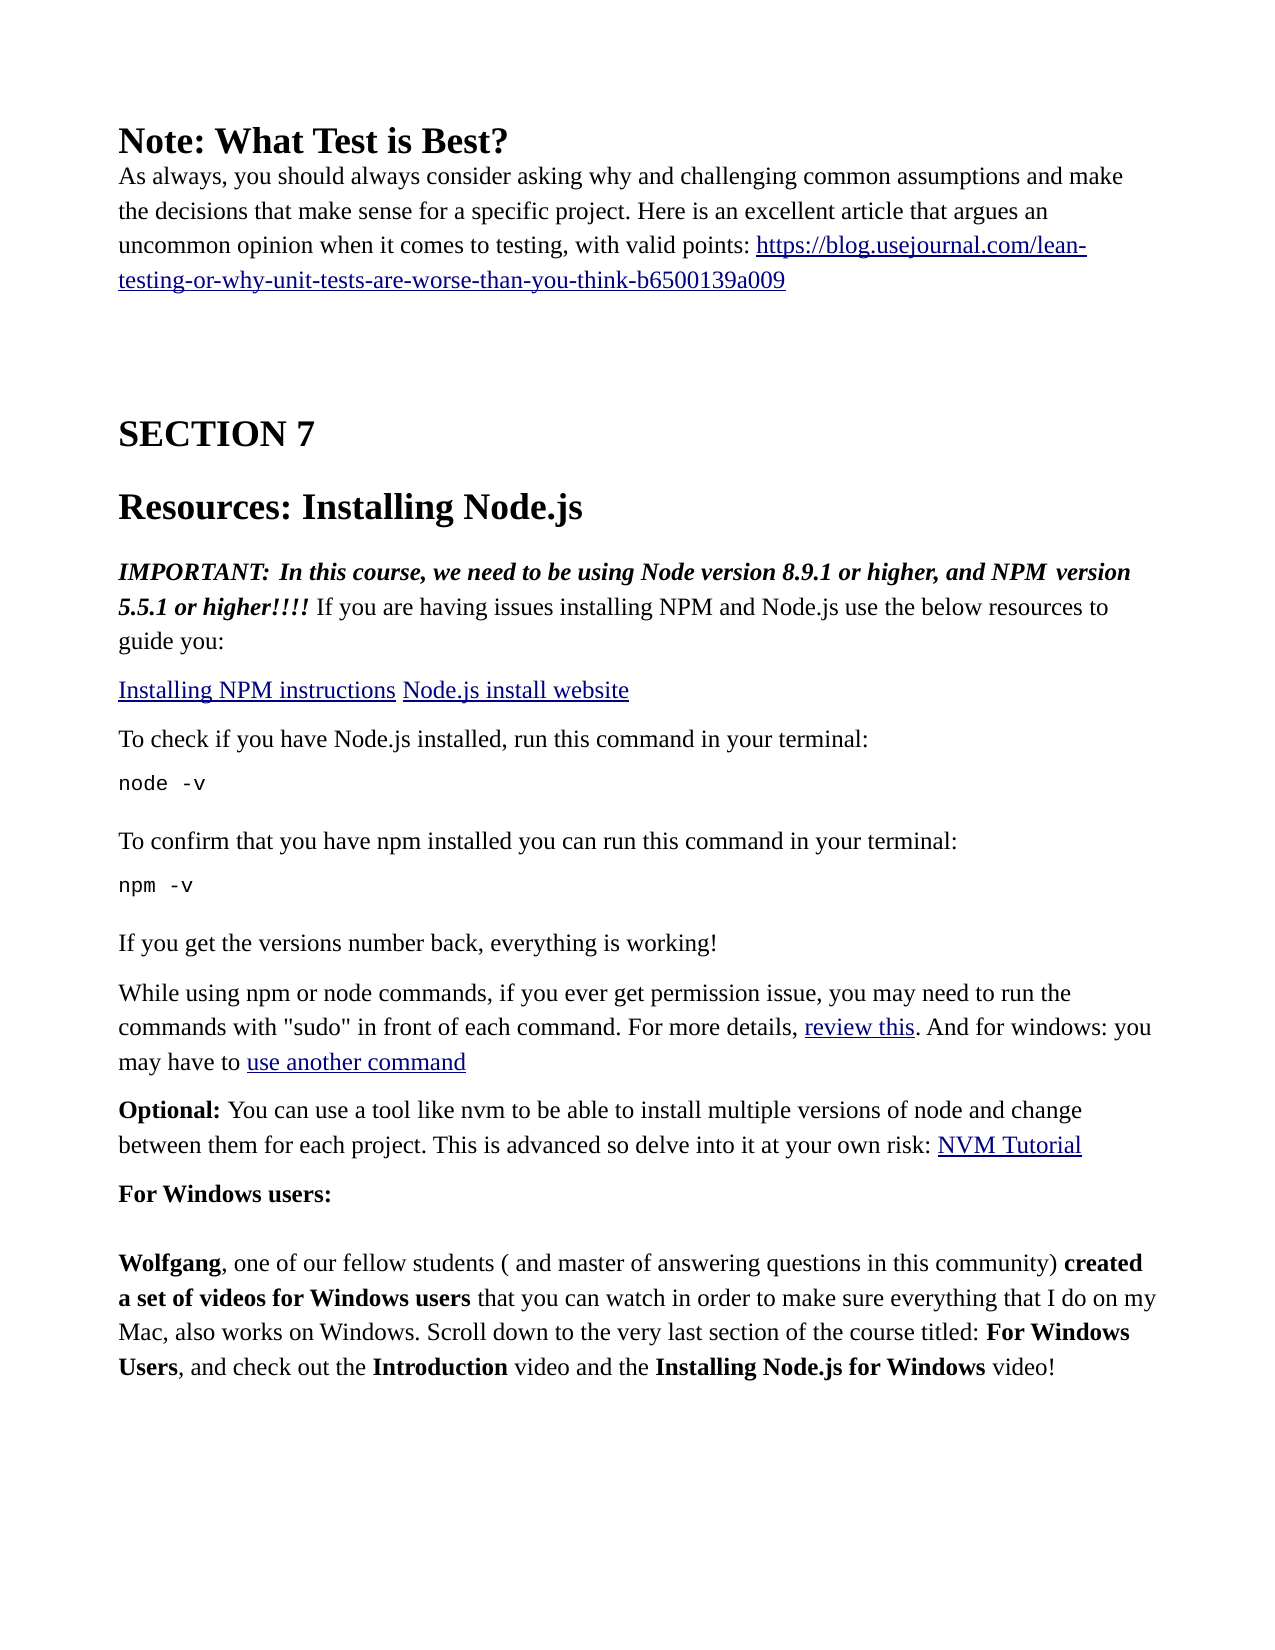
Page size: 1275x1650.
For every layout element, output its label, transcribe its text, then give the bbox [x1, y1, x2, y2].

text Optional: You can use a tool like nvm to be able to install multiple versions of node and change between them for each project. This is advanced so delve into it at your own risk: NVM Tutorial [118, 1096, 1157, 1159]
text IMPORTANT: In this course, we need to be using Node version 8.9.1 or higher, and NPM version 5.5.1 or higher!!!! If you are having issues installing NPM and Node.js use the below resources to guide you: [118, 557, 1157, 655]
text npm -v [118, 875, 1157, 899]
text Note: What Test is Best? [118, 118, 1157, 161]
text Installing NPM instructions Node.js install website [118, 675, 1157, 704]
text node -v [118, 773, 1157, 797]
text To confirm that you have npm installed you can run this command in your terminal: [118, 826, 1157, 855]
text SECTION 7 [118, 412, 1157, 455]
text As always, you should always consider asking why and challenging common assumptions and make the decisions that make sense for a specific project. Here is an excellent article that argues an uncommon opinion when it comes to testing, with valid points: https://blog.usejournal.com/lean-testing-or-why-unit-tests-are-worse-than-you-think-b6500139a009 [118, 161, 1157, 293]
text While using npm or node commands, if you ever get permission issue, you may need to run the commands with "sudo" in front of each command. For more details, review this. And for windows: you may have to use another command [118, 978, 1157, 1075]
text To check if you have Node.js installed, run this command in your terminal: [118, 724, 1157, 753]
text For Windows users: Wolfgang, one of our fellow students ( and master of answering questions in this community) created a set of videos for Windows users that you can watch in order to make sure everything that I do on my Mac, also works on Windows. Scroll down to the very last section of the course titled: For Windows Users, and check out the Introduction video and the Installing Node.js for Windows video! [118, 1179, 1157, 1380]
text Resources: Installing Node.js [118, 484, 1157, 528]
text If you get the versions number back, everything is working! [118, 928, 1157, 957]
